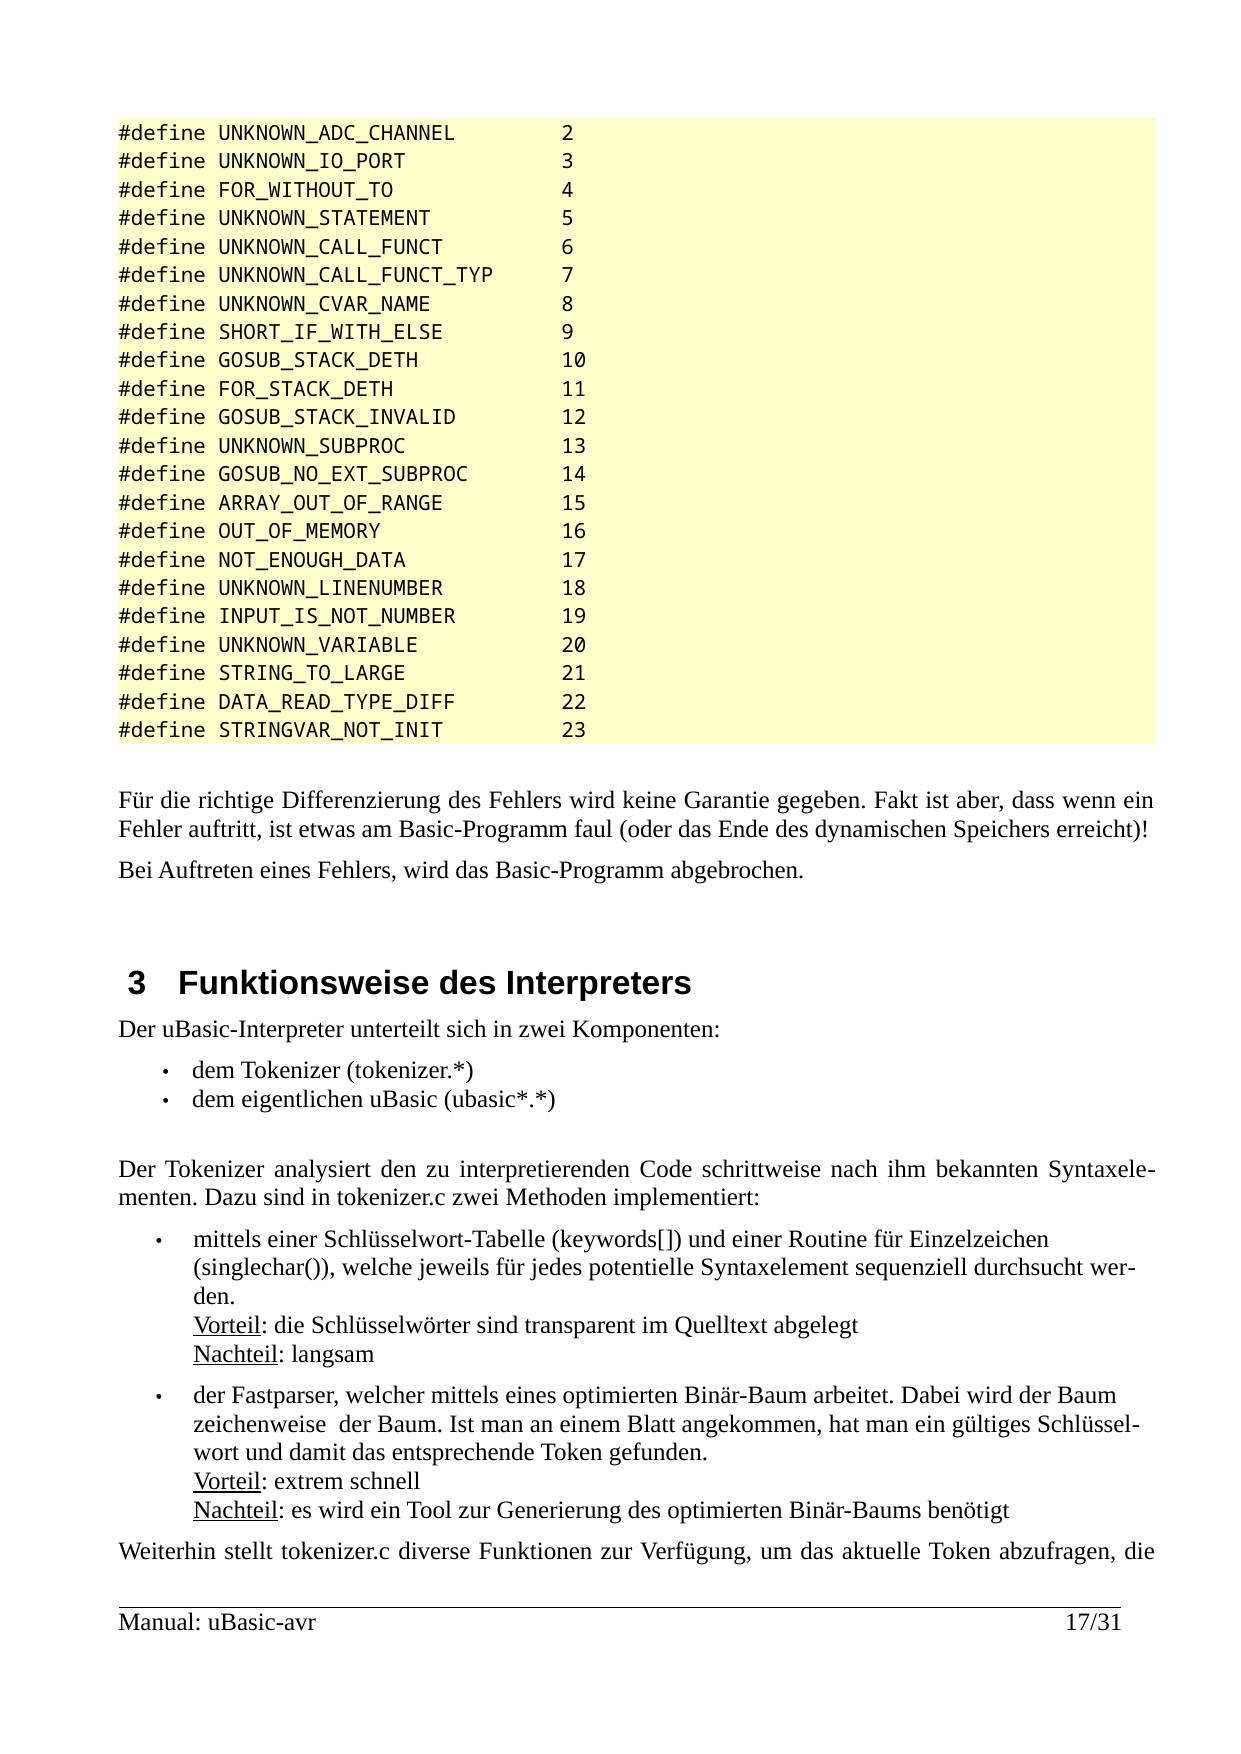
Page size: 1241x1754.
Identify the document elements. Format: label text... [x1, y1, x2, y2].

text #define SHORT_IF_WITH_ELSE 9 [118, 317, 1156, 346]
text Der Tokenizer analysiert den zu interpretierenden Code schrittweise nach ihm bekannten Syntaxele­menten. Dazu sind in tokenizer.c zwei Methoden implementiert: [118, 1125, 1156, 1211]
text #define UNKNOWN_VARIABLE 20 [118, 630, 1156, 658]
text #define FOR_WITHOUT_TO 4 [118, 175, 1156, 203]
list der Fastparser, welcher mittels eines optimierten Binär-Baum arbeitet. Dabei wird der Baum zeichenweise der Baum. Ist man an einem Blatt angekommen, hat man ein gültiges Schlüssel­wort und damit das entsprechende Token gefunden. Vorteil: extrem schnell Nachteil: es wird ein Tool zur Generierung des optimierten Binär-Baums benötigt [156, 1380, 1156, 1524]
text Weiterhin stellt tokenizer.c diverse Funktionen zur Verfügung, um das aktuelle Token abzufragen, die [118, 1536, 1156, 1565]
list dem eigentlichen uBasic (ubasic*.*) [162, 1084, 1156, 1112]
list dem Tokenizer (tokenizer.*) [162, 1055, 1156, 1084]
text #define STRINGVAR_NOT_INIT 23 [118, 715, 1156, 744]
text Für die richtige Differenzierung des Fehlers wird keine Garantie gegeben. Fakt ist aber, dass wenn ein Fehler auftritt, ist etwas am Basic-Programm faul (oder das Ende des dynamischen Speichers erreicht)! [118, 785, 1156, 842]
list mittels einer Schlüsselwort-Tabelle (keywords[]) und einer Routine für Einzelzeichen (singlechar()), welche jeweils für jedes potentielle Syntaxelement sequenziell durchsucht wer­den. Vorteil: die Schlüsselwörter sind transparent im Quelltext abgelegt Nachteil: langsam [156, 1224, 1156, 1367]
text #define GOSUB_NO_EXT_SUBPROC 14 [118, 459, 1156, 488]
text #define INPUT_IS_NOT_NUMBER 19 [118, 602, 1156, 630]
text Bei Auftreten eines Fehlers, wird das Basic-Programm abgebrochen. [118, 855, 1156, 884]
text #define GOSUB_STACK_INVALID 12 [118, 402, 1156, 431]
text #define UNKNOWN_LINENUMBER 18 [118, 573, 1156, 602]
subtitle Funktionsweise des Interpreters [118, 962, 1156, 1001]
text #define OUT_OF_MEMORY 16 [118, 516, 1156, 545]
text #define UNKNOWN_CALL_FUNCT 6 [118, 232, 1156, 260]
text #define GOSUB_STACK_DETH 10 [118, 346, 1156, 374]
text Der uBasic-Interpreter unterteilt sich in zwei Komponenten: [118, 1014, 1156, 1042]
text #define NOT_ENOUGH_DATA 17 [118, 545, 1156, 573]
text #define STRING_TO_LARGE 21 [118, 658, 1156, 687]
text #define UNKNOWN_IO_PORT 3 [118, 147, 1156, 175]
text #define FOR_STACK_DETH 11 [118, 374, 1156, 402]
text #define DATA_READ_TYPE_DIFF 22 [118, 687, 1156, 715]
text #define UNKNOWN_STATEMENT 5 [118, 203, 1156, 232]
text #define ARRAY_OUT_OF_RANGE 15 [118, 488, 1156, 516]
text #define UNKNOWN_SUBPROC 13 [118, 431, 1156, 459]
text #define UNKNOWN_ADC_CHANNEL 2 [118, 118, 1156, 147]
text #define UNKNOWN_CVAR_NAME 8 [118, 289, 1156, 317]
text #define UNKNOWN_CALL_FUNCT_TYP 7 [118, 260, 1156, 289]
